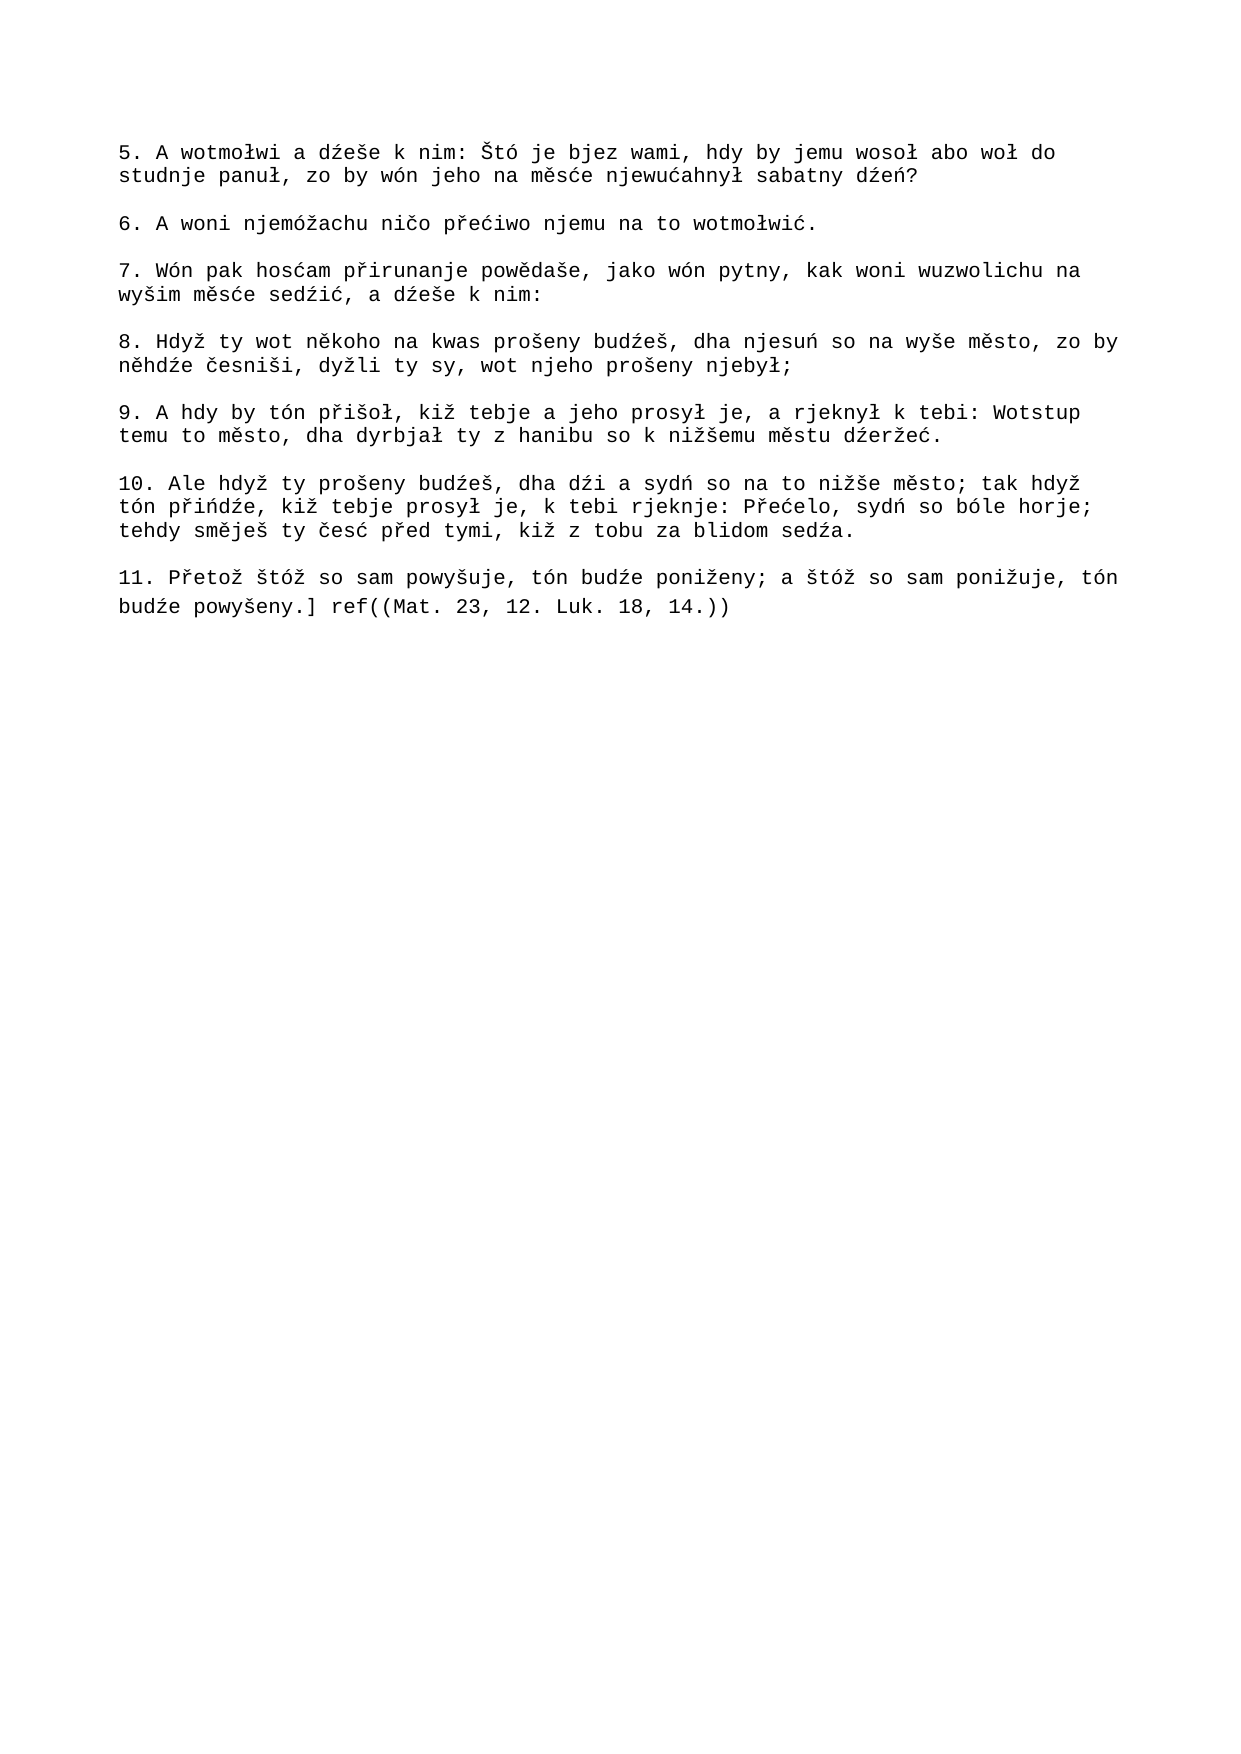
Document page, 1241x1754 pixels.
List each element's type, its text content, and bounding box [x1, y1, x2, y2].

text 7. Wón pak hosćam přirunanje powědaše, jako wón pytny, kak woni wuzwolichu na wyšim měsće sedźić, a dźeše k nim: [118, 260, 1122, 307]
text 11. Přetož štóž so sam powyšuje, tón budźe poniženy; a štóž so sam ponižuje, tón budźe powyšeny.] ref((Mat. 23, 12. Luk. 18, 14.)) [118, 567, 1122, 619]
text 9. A hdy by tón přišoł, kiž tebje a jeho prosył je, a rjeknył k tebi: Wotstup temu to město, dha dyrbjał ty z hanibu so k nižšemu městu dźeržeć. [118, 402, 1122, 449]
text 10. Ale hdyž ty prošeny budźeš, dha dźi a sydń so na to nižše město; tak hdyž tón přińdźe, kiž tebje prosył je, k tebi rjeknje: Přećelo, sydń so bóle horje; tehdy směješ ty česć před tymi, kiž z tobu za blidom sedźa. [118, 473, 1122, 544]
text 6. A woni njemóžachu ničo přećiwo njemu na to wotmołwić. [118, 213, 1122, 236]
text 5. A wotmołwi a dźeše k nim: Štó je bjez wami, hdy by jemu wosoł abo woł do studnje panuł, zo by wón jeho na měsće njewućahnył sabatny dźeń? [118, 142, 1122, 189]
text 8. Hdyž ty wot někoho na kwas prošeny budźeš, dha njesuń so na wyše město, zo by něhdźe česniši, dyžli ty sy, wot njeho prošeny njebył; [118, 331, 1122, 378]
